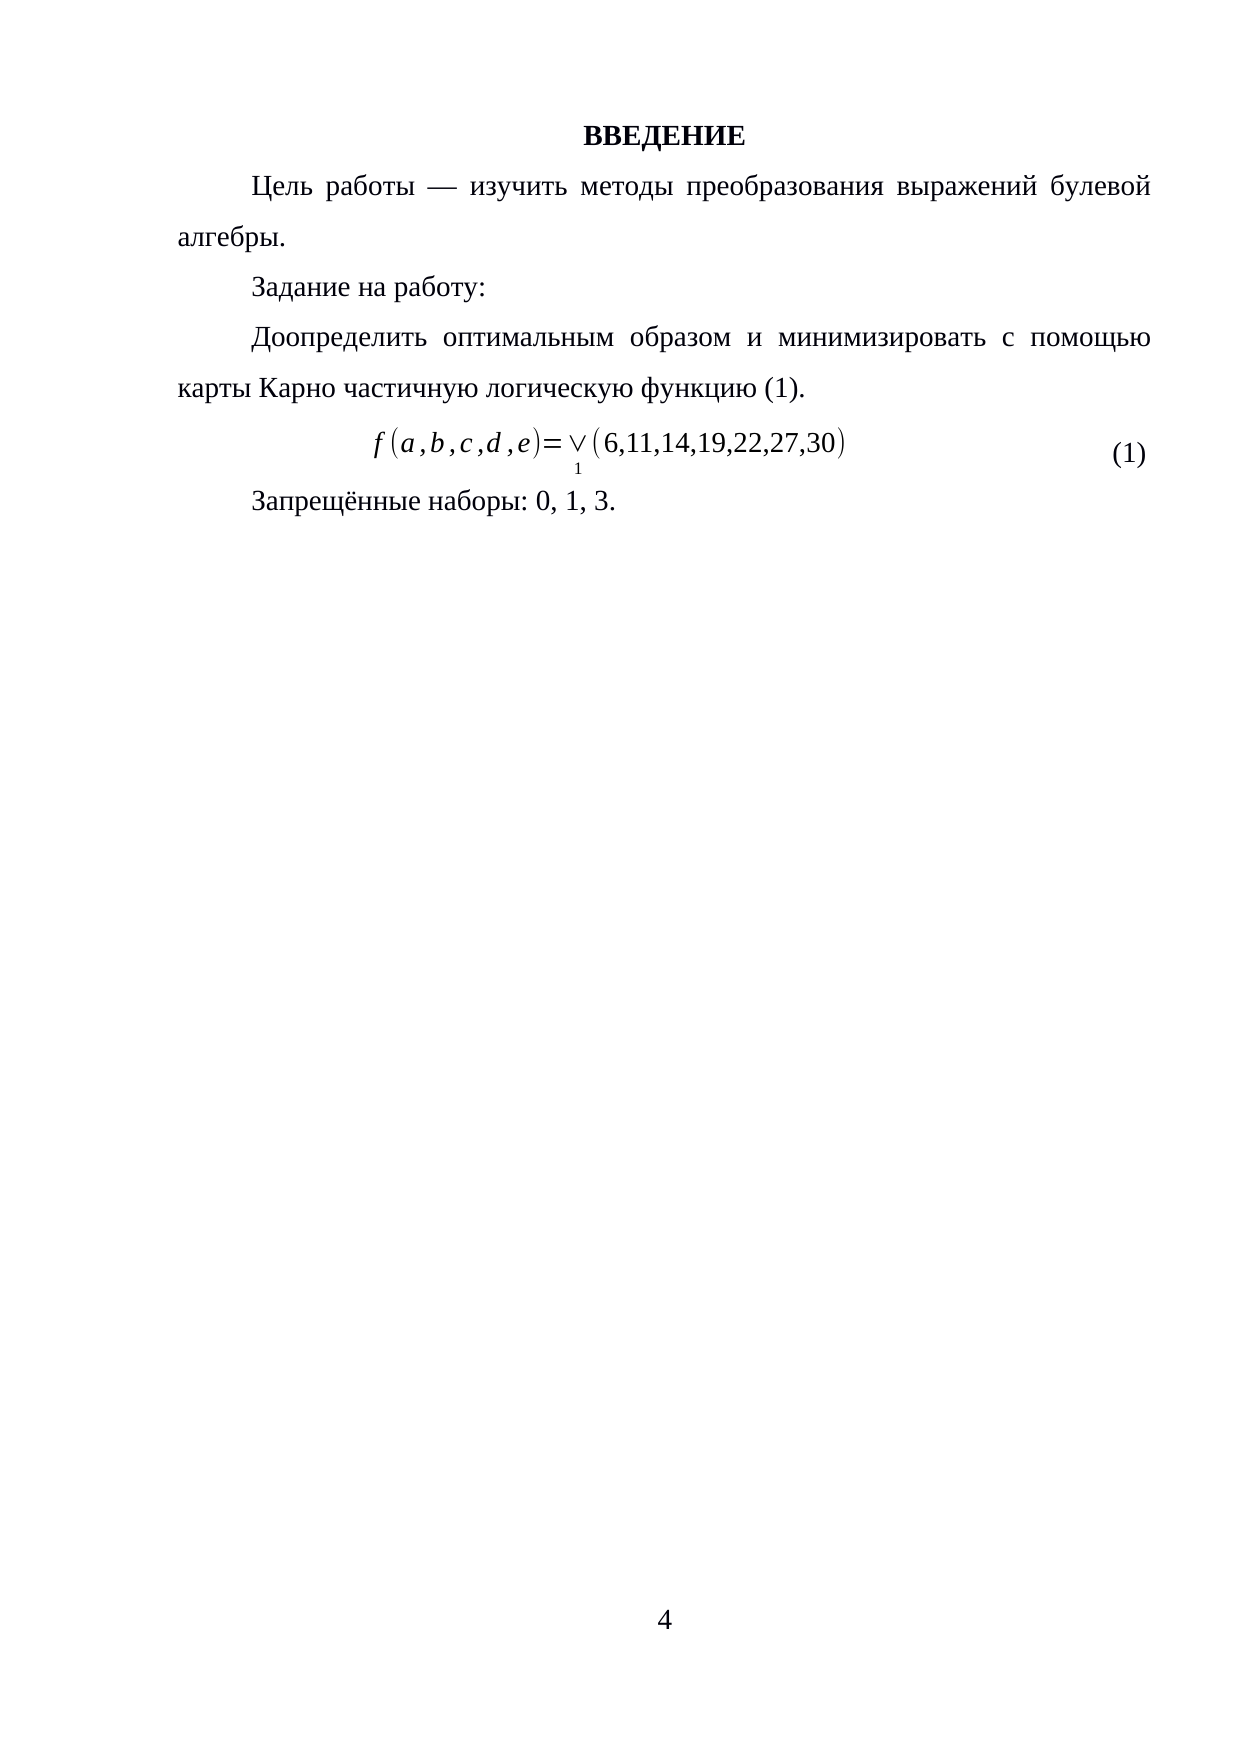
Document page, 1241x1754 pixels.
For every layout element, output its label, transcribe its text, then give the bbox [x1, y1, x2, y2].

text Запрещённые наборы: 0, 1, 3. [177, 483, 1152, 517]
text Доопределить оптимальным образом и минимизировать с помощью карты Карно частичную логическую функцию (1). [177, 319, 1152, 403]
text Цель работы — изучить методы преобразования выражений булевой алгебры. [177, 168, 1152, 252]
table_header [177, 420, 1043, 483]
subtitle ВВЕДЕНИЕ [177, 118, 1152, 152]
table_header (1) [1043, 420, 1152, 483]
text Задание на работу: [177, 269, 1152, 303]
